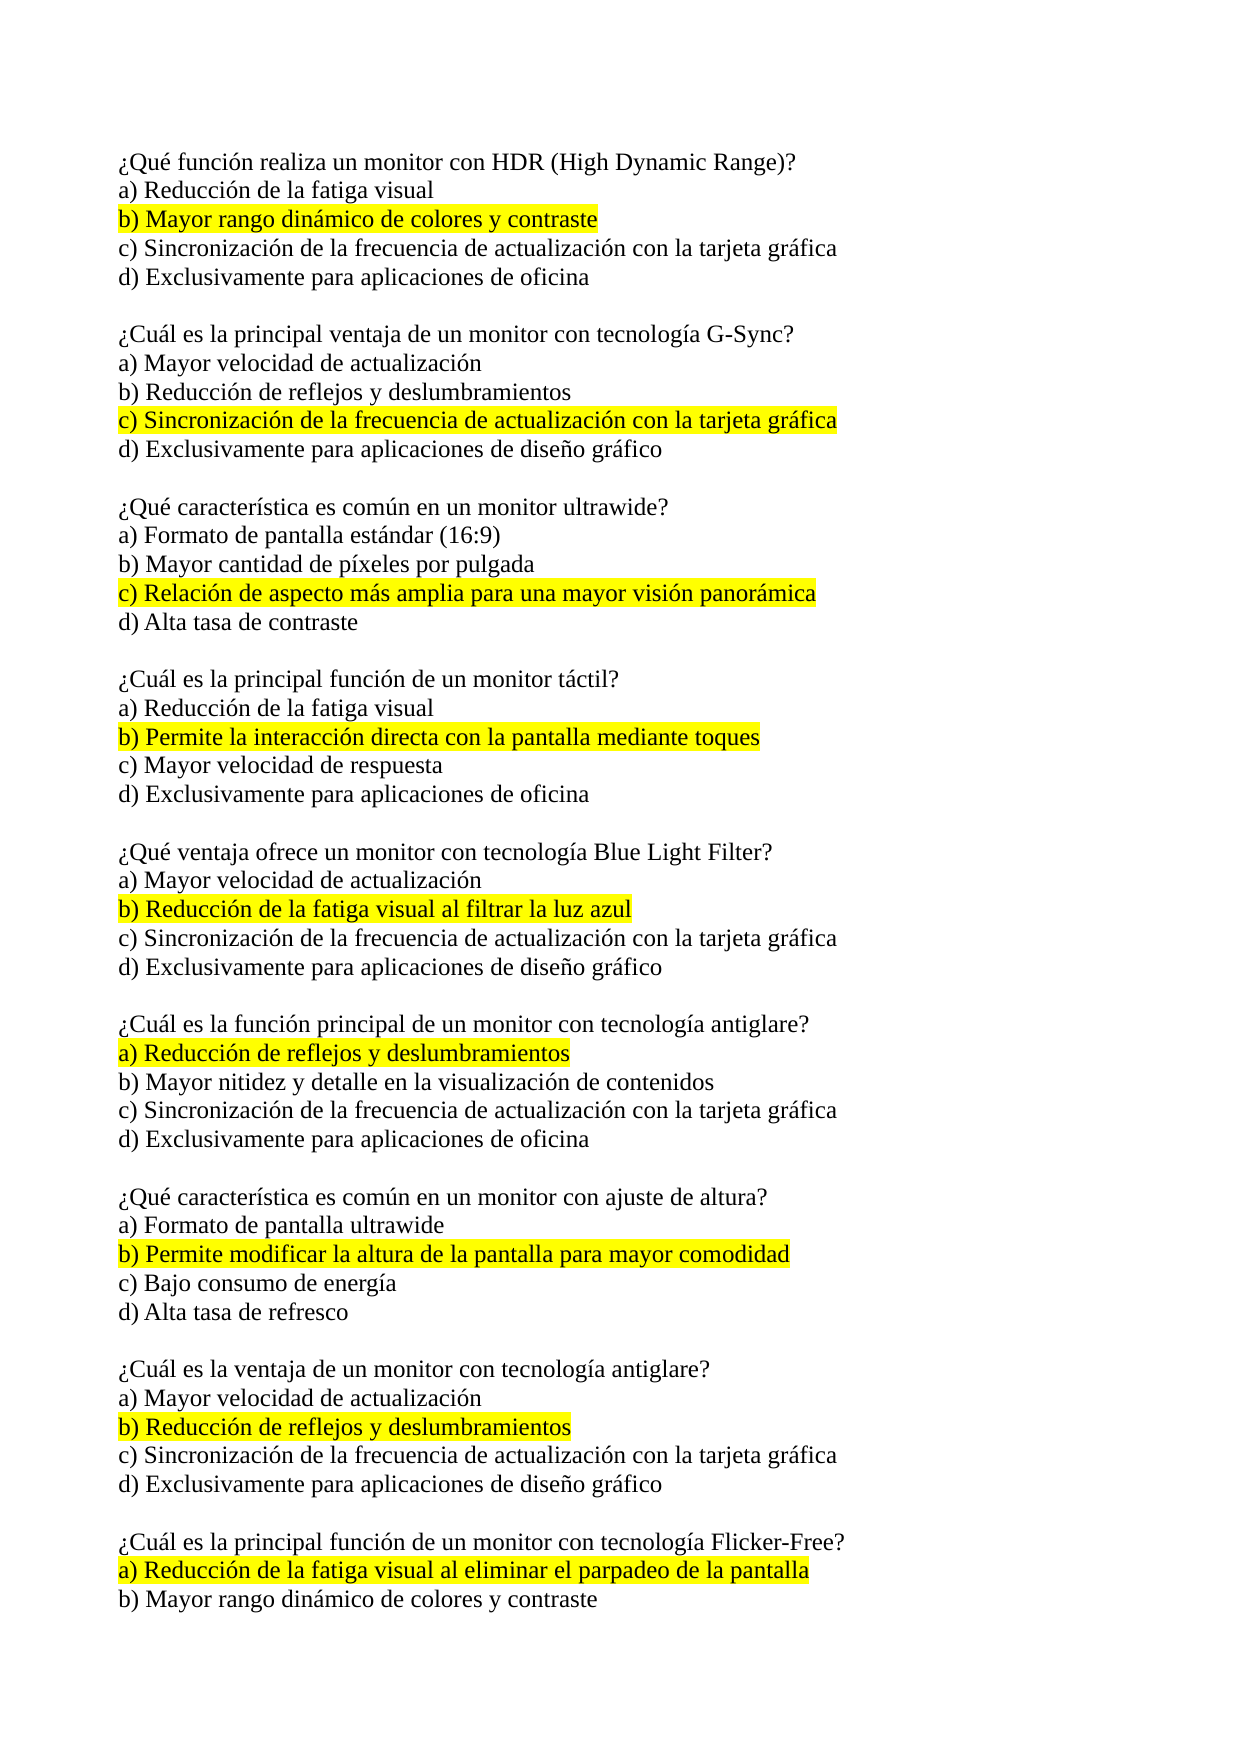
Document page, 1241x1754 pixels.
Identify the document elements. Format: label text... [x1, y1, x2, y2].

text a) Mayor velocidad de actualización [118, 866, 1122, 894]
text ¿Qué característica es común en un monitor con ajuste de altura? [118, 1182, 1122, 1211]
text b) Permite la interacción directa con la pantalla mediante toques [118, 722, 1122, 751]
text d) Exclusivamente para aplicaciones de diseño gráfico [118, 1469, 1122, 1498]
text ¿Qué ventaja ofrece un monitor con tecnología Blue Light Filter? [118, 837, 1122, 866]
text c) Sincronización de la frecuencia de actualización con la tarjeta gráfica [118, 233, 1122, 262]
text ¿Qué función realiza un monitor con HDR (High Dynamic Range)? [118, 147, 1122, 176]
text b) Mayor rango dinámico de colores y contraste [118, 1584, 1122, 1613]
text b) Mayor nitidez y detalle en la visualización de contenidos [118, 1067, 1122, 1096]
text ¿Qué característica es común en un monitor ultrawide? [118, 492, 1122, 521]
text c) Sincronización de la frecuencia de actualización con la tarjeta gráfica [118, 1096, 1122, 1124]
text ¿Cuál es la principal función de un monitor táctil? [118, 664, 1122, 693]
text d) Exclusivamente para aplicaciones de diseño gráfico [118, 434, 1122, 463]
text b) Reducción de reflejos y deslumbramientos [118, 1412, 1122, 1441]
text a) Reducción de la fatiga visual al eliminar el parpadeo de la pantalla [118, 1556, 1122, 1584]
text c) Mayor velocidad de respuesta [118, 751, 1122, 779]
text ¿Cuál es la principal función de un monitor con tecnología Flicker-Free? [118, 1527, 1122, 1556]
text a) Mayor velocidad de actualización [118, 1383, 1122, 1412]
text d) Exclusivamente para aplicaciones de oficina [118, 1124, 1122, 1153]
text a) Reducción de la fatiga visual [118, 176, 1122, 204]
text b) Mayor rango dinámico de colores y contraste [118, 204, 1122, 233]
text a) Reducción de reflejos y deslumbramientos [118, 1038, 1122, 1067]
text c) Relación de aspecto más amplia para una mayor visión panorámica [118, 578, 1122, 607]
text b) Reducción de reflejos y deslumbramientos [118, 377, 1122, 406]
text d) Exclusivamente para aplicaciones de diseño gráfico [118, 952, 1122, 981]
text d) Exclusivamente para aplicaciones de oficina [118, 779, 1122, 808]
text c) Sincronización de la frecuencia de actualización con la tarjeta gráfica [118, 1441, 1122, 1469]
text d) Alta tasa de contraste [118, 607, 1122, 636]
text c) Sincronización de la frecuencia de actualización con la tarjeta gráfica [118, 406, 1122, 434]
text a) Mayor velocidad de actualización [118, 348, 1122, 377]
text a) Reducción de la fatiga visual [118, 693, 1122, 722]
text b) Mayor cantidad de píxeles por pulgada [118, 549, 1122, 578]
text ¿Cuál es la ventaja de un monitor con tecnología antiglare? [118, 1354, 1122, 1383]
text a) Formato de pantalla estándar (16:9) [118, 521, 1122, 549]
text d) Exclusivamente para aplicaciones de oficina [118, 262, 1122, 291]
text b) Reducción de la fatiga visual al filtrar la luz azul [118, 894, 1122, 923]
text d) Alta tasa de refresco [118, 1297, 1122, 1326]
text ¿Cuál es la principal ventaja de un monitor con tecnología G-Sync? [118, 319, 1122, 348]
text ¿Cuál es la función principal de un monitor con tecnología antiglare? [118, 1009, 1122, 1038]
text c) Sincronización de la frecuencia de actualización con la tarjeta gráfica [118, 923, 1122, 952]
text a) Formato de pantalla ultrawide [118, 1211, 1122, 1239]
text c) Bajo consumo de energía [118, 1268, 1122, 1297]
text b) Permite modificar la altura de la pantalla para mayor comodidad [118, 1239, 1122, 1268]
